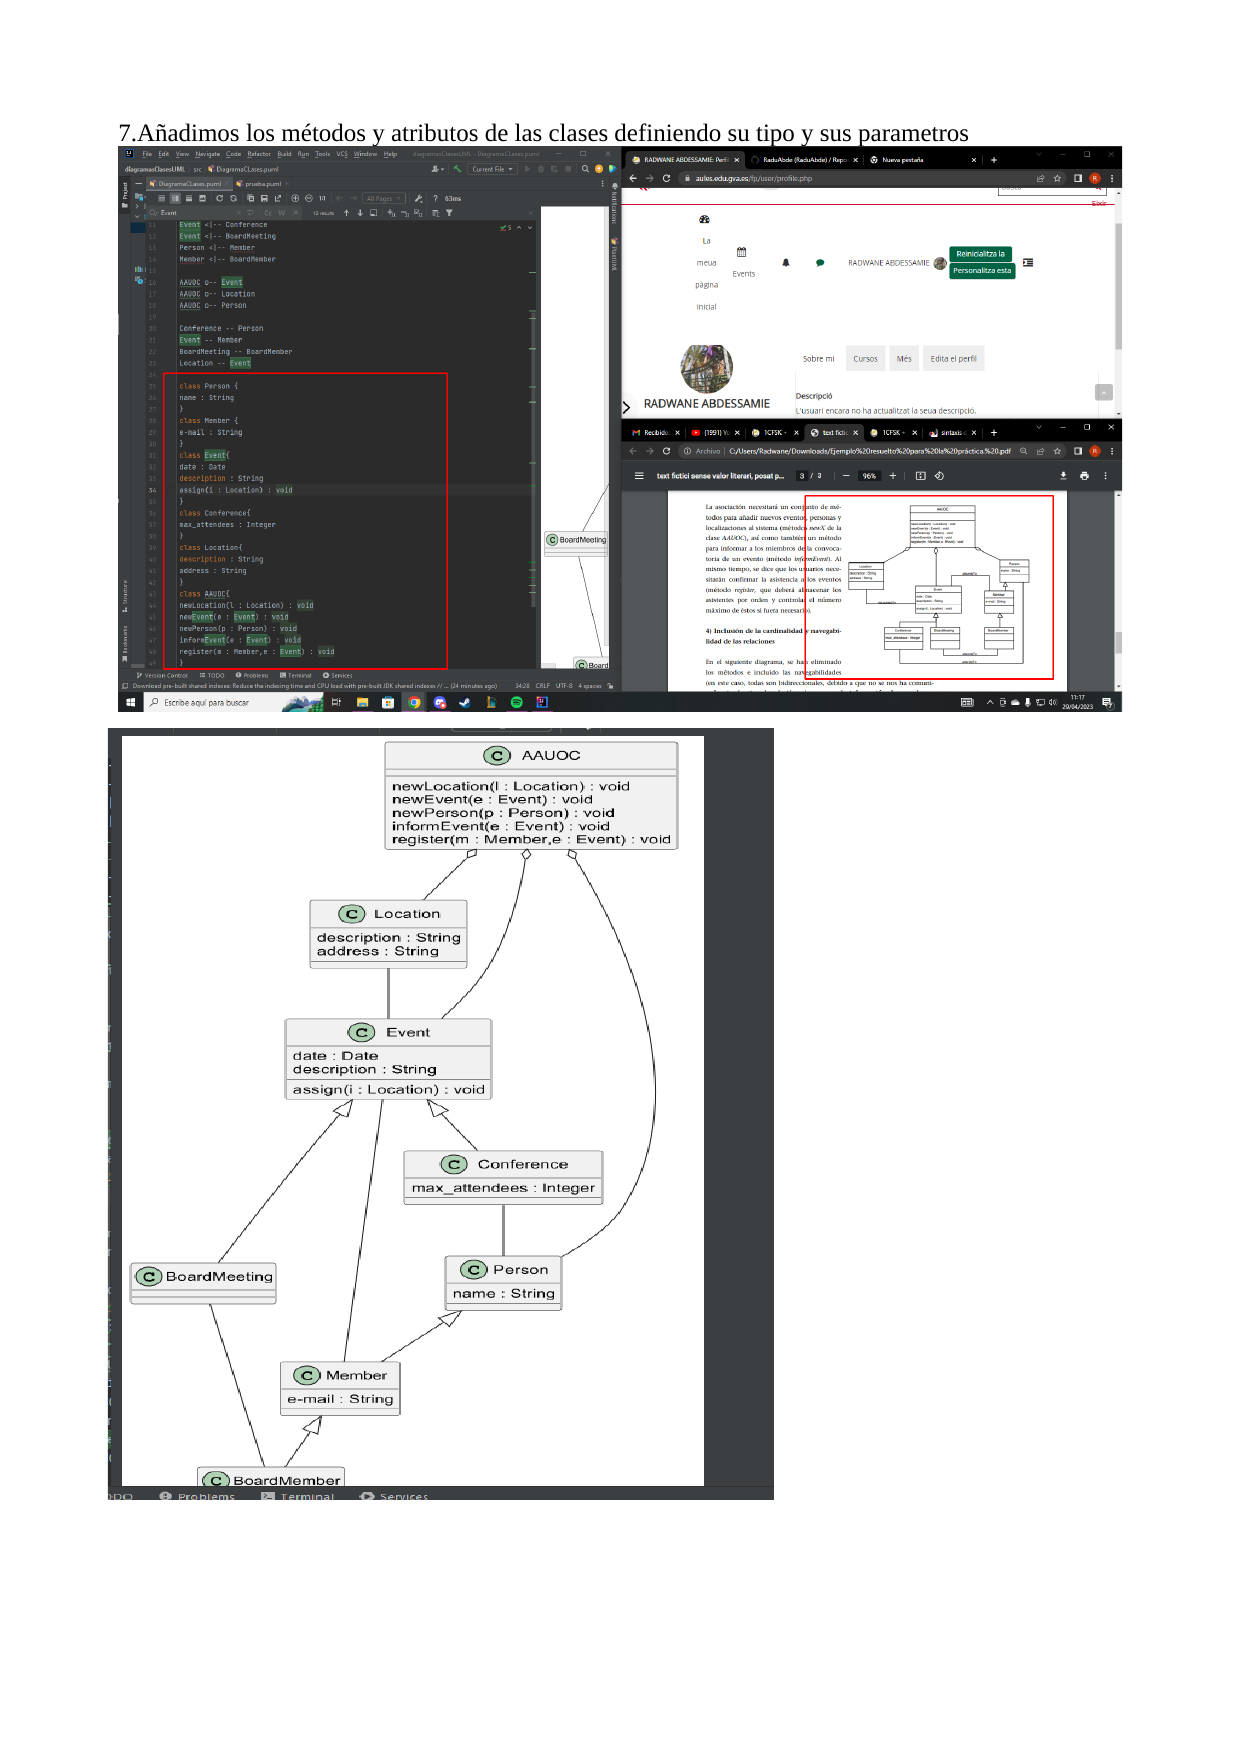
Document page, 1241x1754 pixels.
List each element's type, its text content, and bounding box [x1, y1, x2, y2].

picture [107, 728, 774, 1500]
picture [118, 146, 1123, 712]
text 7.Añadimos los métodos y atributos de las clases definiendo su tipo y sus parametros [118, 118, 1122, 146]
